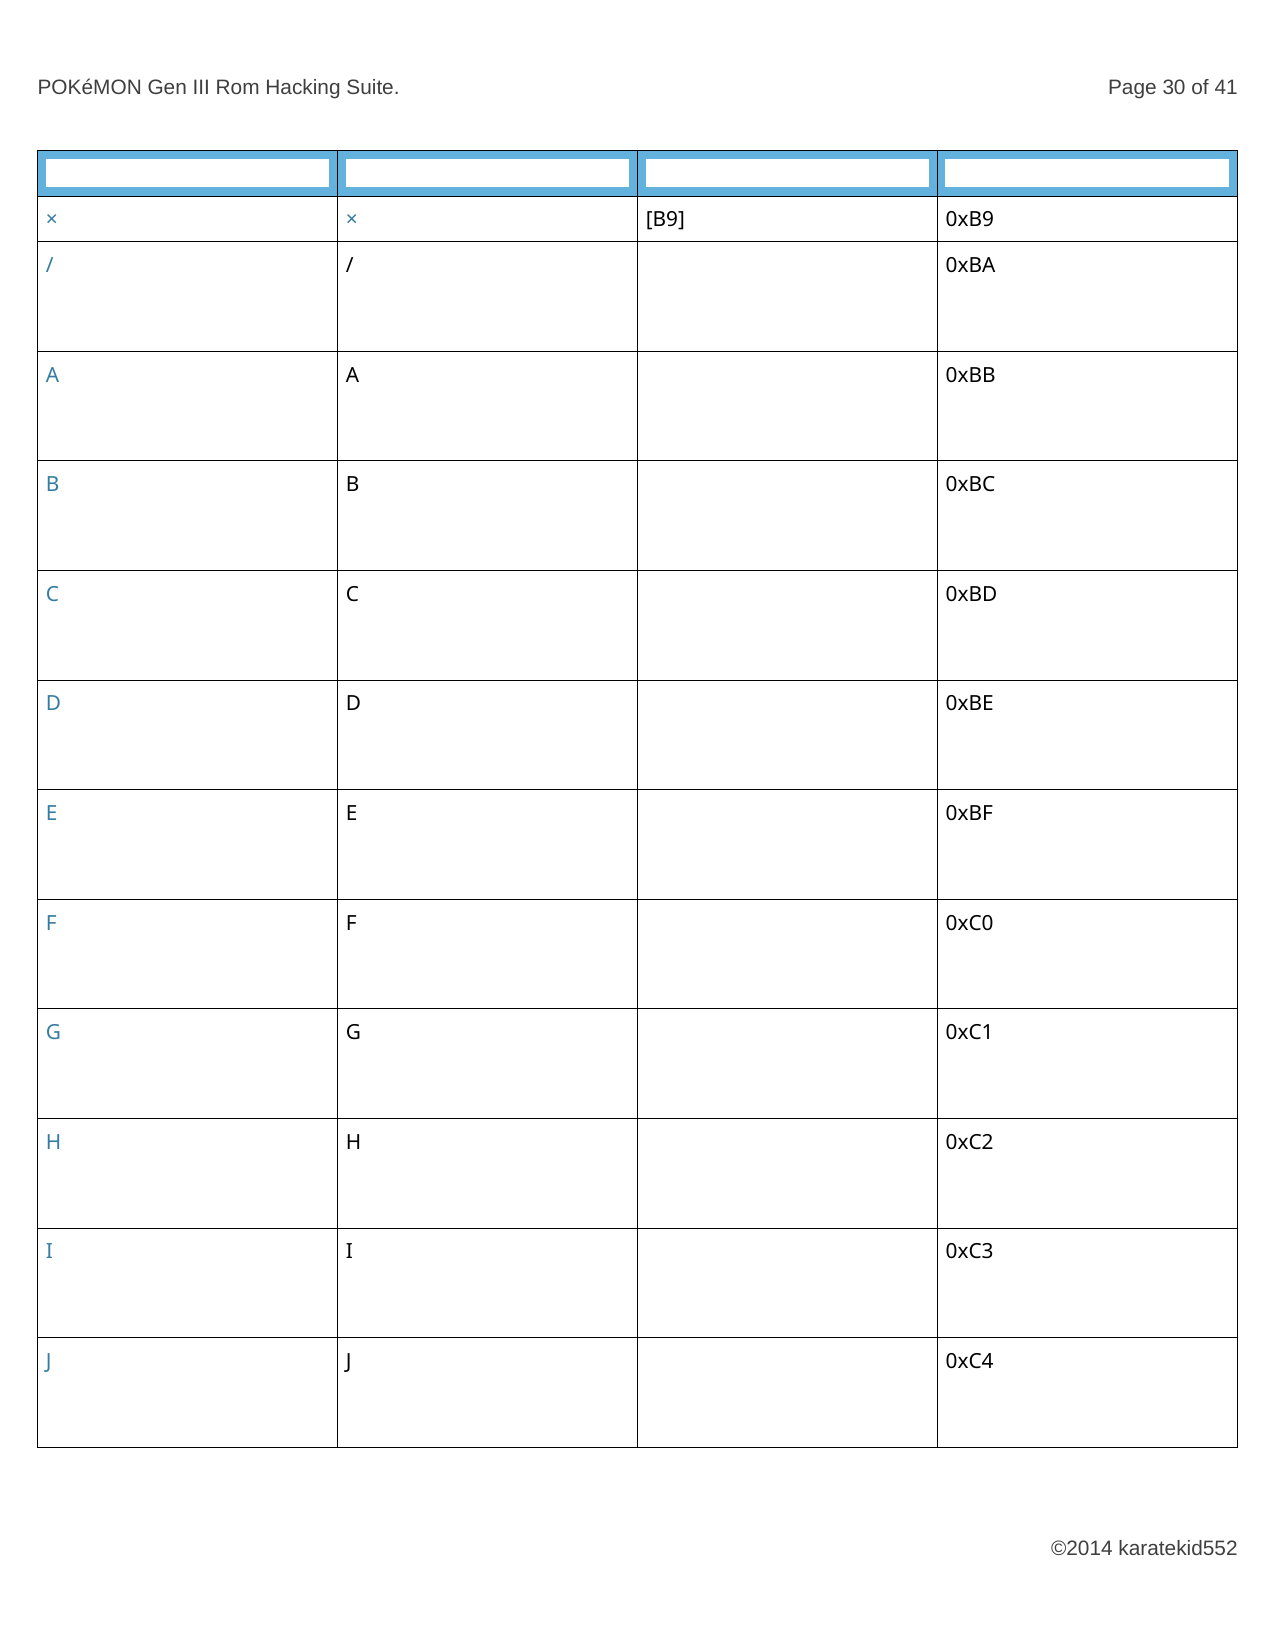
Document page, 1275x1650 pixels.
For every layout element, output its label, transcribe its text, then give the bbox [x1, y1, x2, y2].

table_cell 0xBA [938, 242, 1237, 351]
table_cell A [338, 352, 637, 460]
table_cell 0xBF [938, 790, 1237, 899]
table_cell [638, 790, 937, 899]
table_cell 0xC2 [938, 1119, 1237, 1227]
table_cell × [338, 197, 637, 241]
table_cell F [338, 900, 637, 1008]
table_header What to Type (Alternate) [638, 151, 937, 196]
table_cell [638, 1009, 937, 1118]
table_cell [638, 681, 937, 789]
table_cell 0xBD [938, 571, 1237, 679]
table_cell C [38, 571, 337, 679]
table_cell G [38, 1009, 337, 1118]
table_cell F [38, 900, 337, 1008]
table_cell [638, 1119, 937, 1227]
table_header Character in the Game [38, 151, 337, 196]
table_cell [B9] [638, 197, 937, 241]
table_cell 0xC4 [938, 1338, 1237, 1447]
table_cell [638, 1229, 937, 1337]
table_cell [638, 571, 937, 679]
table_cell A [38, 352, 337, 460]
table_cell 0xC0 [938, 900, 1237, 1008]
table_cell 0xBB [938, 352, 1237, 460]
table_cell 0xBC [938, 461, 1237, 570]
table_cell C [338, 571, 637, 679]
table_cell / [38, 242, 337, 351]
table_cell E [38, 790, 337, 899]
table_cell G [338, 1009, 637, 1118]
table_cell J [338, 1338, 637, 1447]
table_cell I [338, 1229, 637, 1337]
table_cell D [338, 681, 637, 789]
table_cell 0xC1 [938, 1009, 1237, 1118]
table_cell H [38, 1119, 337, 1227]
table_cell [638, 461, 937, 570]
table_cell E [338, 790, 637, 899]
table_cell [638, 900, 937, 1008]
table_cell × [38, 197, 337, 241]
table_cell 0xB9 [938, 197, 1237, 241]
table_cell B [38, 461, 337, 570]
table_cell / [338, 242, 637, 351]
table_header Hex Value in the Rom [938, 151, 1237, 196]
table_header What to Type [338, 151, 637, 196]
table_cell D [38, 681, 337, 789]
table_cell H [338, 1119, 637, 1227]
table_cell [638, 242, 937, 351]
table_cell I [38, 1229, 337, 1337]
table_cell J [38, 1338, 337, 1447]
table_cell 0xBE [938, 681, 1237, 789]
table_cell [638, 352, 937, 460]
table_cell 0xC3 [938, 1229, 1237, 1337]
table_cell B [338, 461, 637, 570]
table_cell [638, 1338, 937, 1447]
